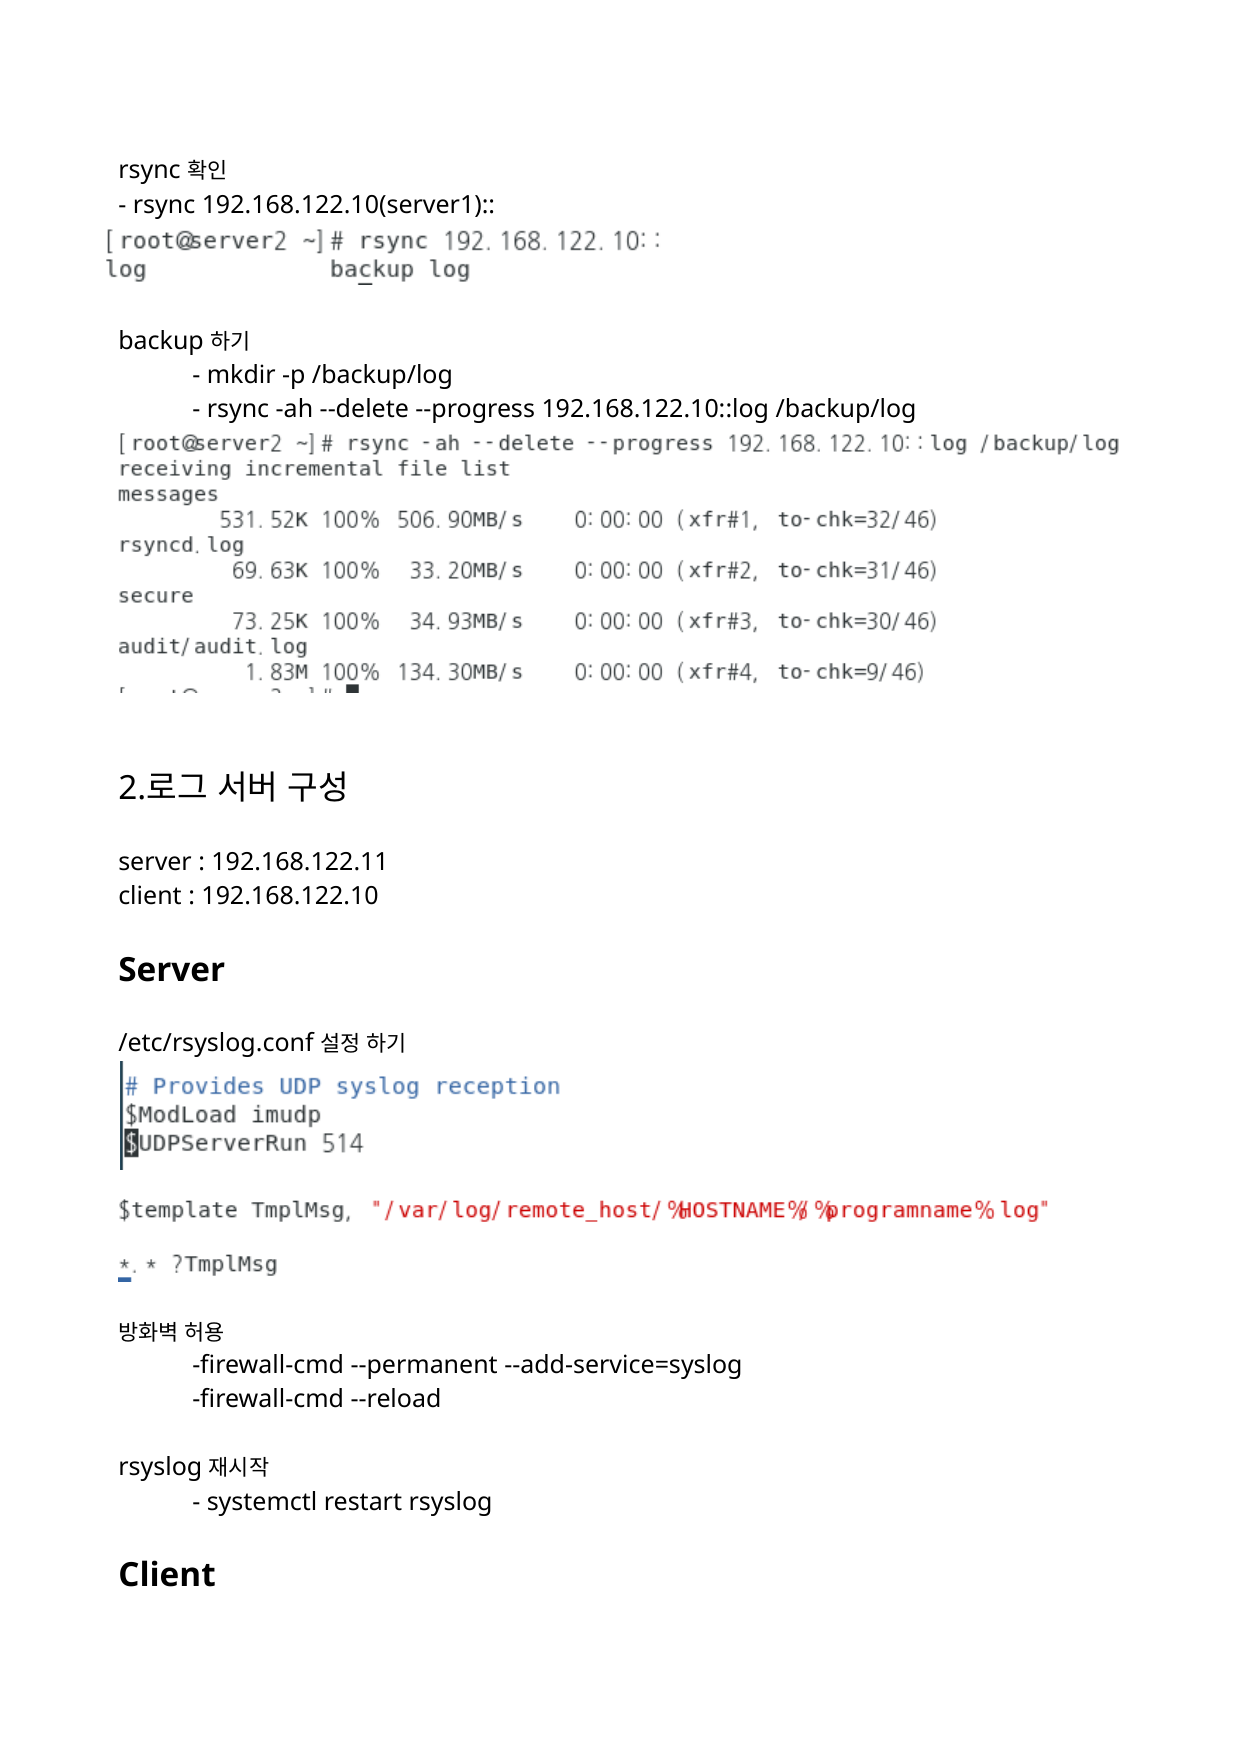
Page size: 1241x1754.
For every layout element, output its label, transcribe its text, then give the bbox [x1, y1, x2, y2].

text -firewall-cmd --permanent --add-service=syslog [118, 1347, 1122, 1381]
text client : 192.168.122.10 [118, 877, 1122, 911]
text backup 하기 [118, 322, 1122, 357]
text -firewall-cmd --reload [118, 1381, 1122, 1415]
text - rsync -ah --delete --progress 192.168.122.10::log /backup/log [118, 391, 1122, 425]
text 2.로그 서버 구성 [118, 761, 1122, 809]
picture [120, 1061, 630, 1170]
text server : 192.168.122.11 [118, 843, 1122, 877]
text /etc/rsyslog.conf 설정 하기 [118, 1025, 1122, 1059]
text rsync 확인 [118, 152, 1122, 186]
picture [118, 1195, 1123, 1282]
text - systemctl restart rsyslog [118, 1483, 1122, 1517]
text - mkdir -p /backup/log [118, 357, 1122, 391]
text Server [118, 945, 1122, 991]
text rsyslog 재시작 [118, 1449, 1122, 1483]
text Client [118, 1551, 1122, 1597]
picture [118, 432, 1123, 693]
picture [105, 225, 701, 285]
text 방화벽 허용 [118, 1315, 1122, 1347]
text - rsync 192.168.122.10(server1):: [118, 186, 1122, 220]
